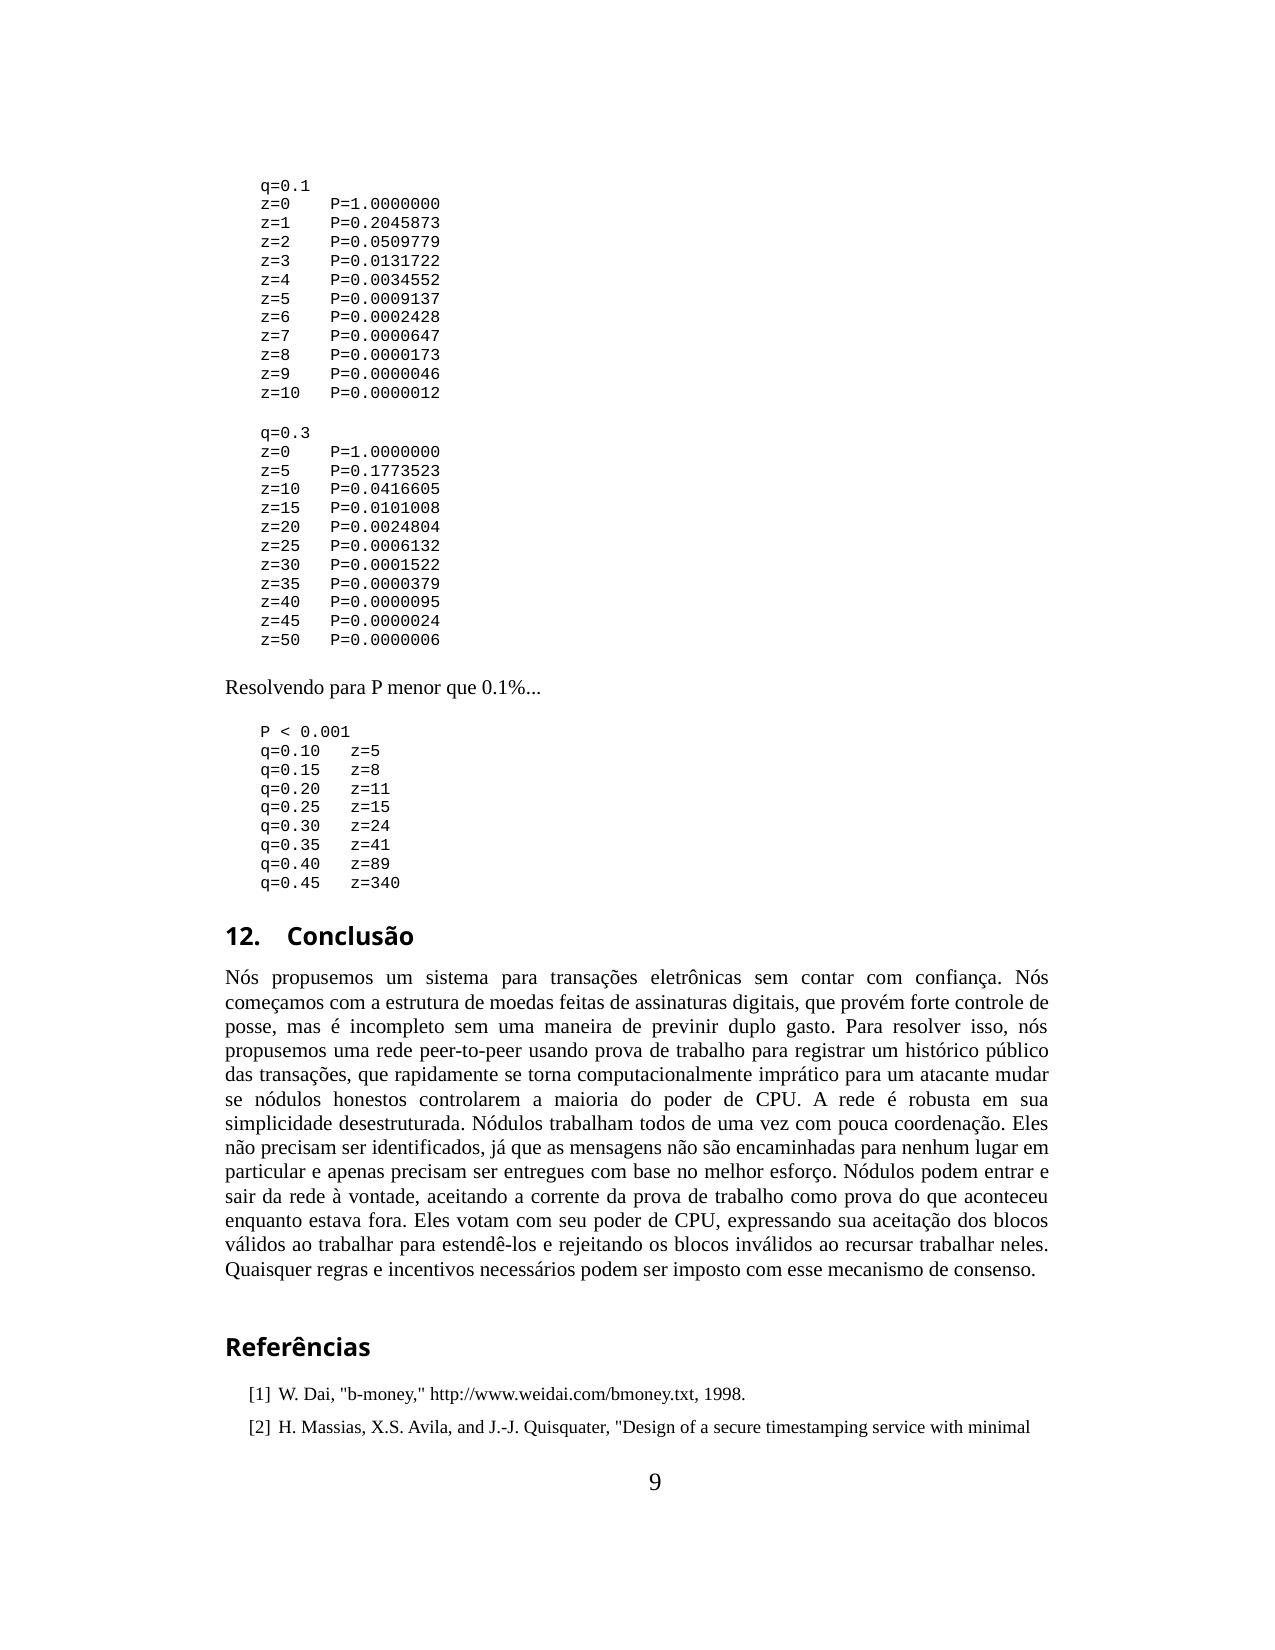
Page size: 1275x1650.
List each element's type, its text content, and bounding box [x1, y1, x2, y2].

list H. Massias, X.S. Avila, and J.-J. Quisquater, "Design of a secure timestamping service with minimal [249, 1416, 1050, 1437]
list W. Dai, "b-money," http://www.weidai.com/bmoney.txt, 1998. [249, 1382, 1050, 1404]
subtitle 12. Conclusão [225, 918, 1050, 953]
text Resolvendo para P menor que 0.1%... [225, 675, 1050, 699]
text Nós propusemos um sistema para transações eletrônicas sem contar com confiança. Nós começamos com a estrutura de moedas feitas de assinaturas digitais, que provém forte controle de posse, mas é incompleto sem uma maneira de previnir duplo gasto. Para resolver isso, nós propusemos uma rede peer-to-peer usando prova de trabalho para registrar um histórico público das transações, que rapidamente se torna computacionalmente imprático para um atacante mudar se nódulos honestos controlarem a maioria do poder de CPU. A rede é robusta em sua simplicidade desestruturada. Nódulos trabalham todos de uma vez com pouca coordenação. Eles não precisam ser identificados, já que as mensagens não são encaminhadas para nenhum lugar em particular e apenas precisam ser entregues com base no melhor esforço. Nódulos podem entrar e sair da rede à vontade, aceitando a corrente da prova de trabalho como prova do que aconteceu enquanto estava fora. Eles votam com seu poder de CPU, expressando sua aceitação dos blocos válidos ao trabalhar para estendê-los e rejeitando os blocos inválidos ao recursar trabalhar neles. Quaisquer regras e incentivos necessários podem ser imposto com esse mecanismo de consenso. [225, 965, 1050, 1281]
subtitle Referências [225, 1330, 1050, 1364]
